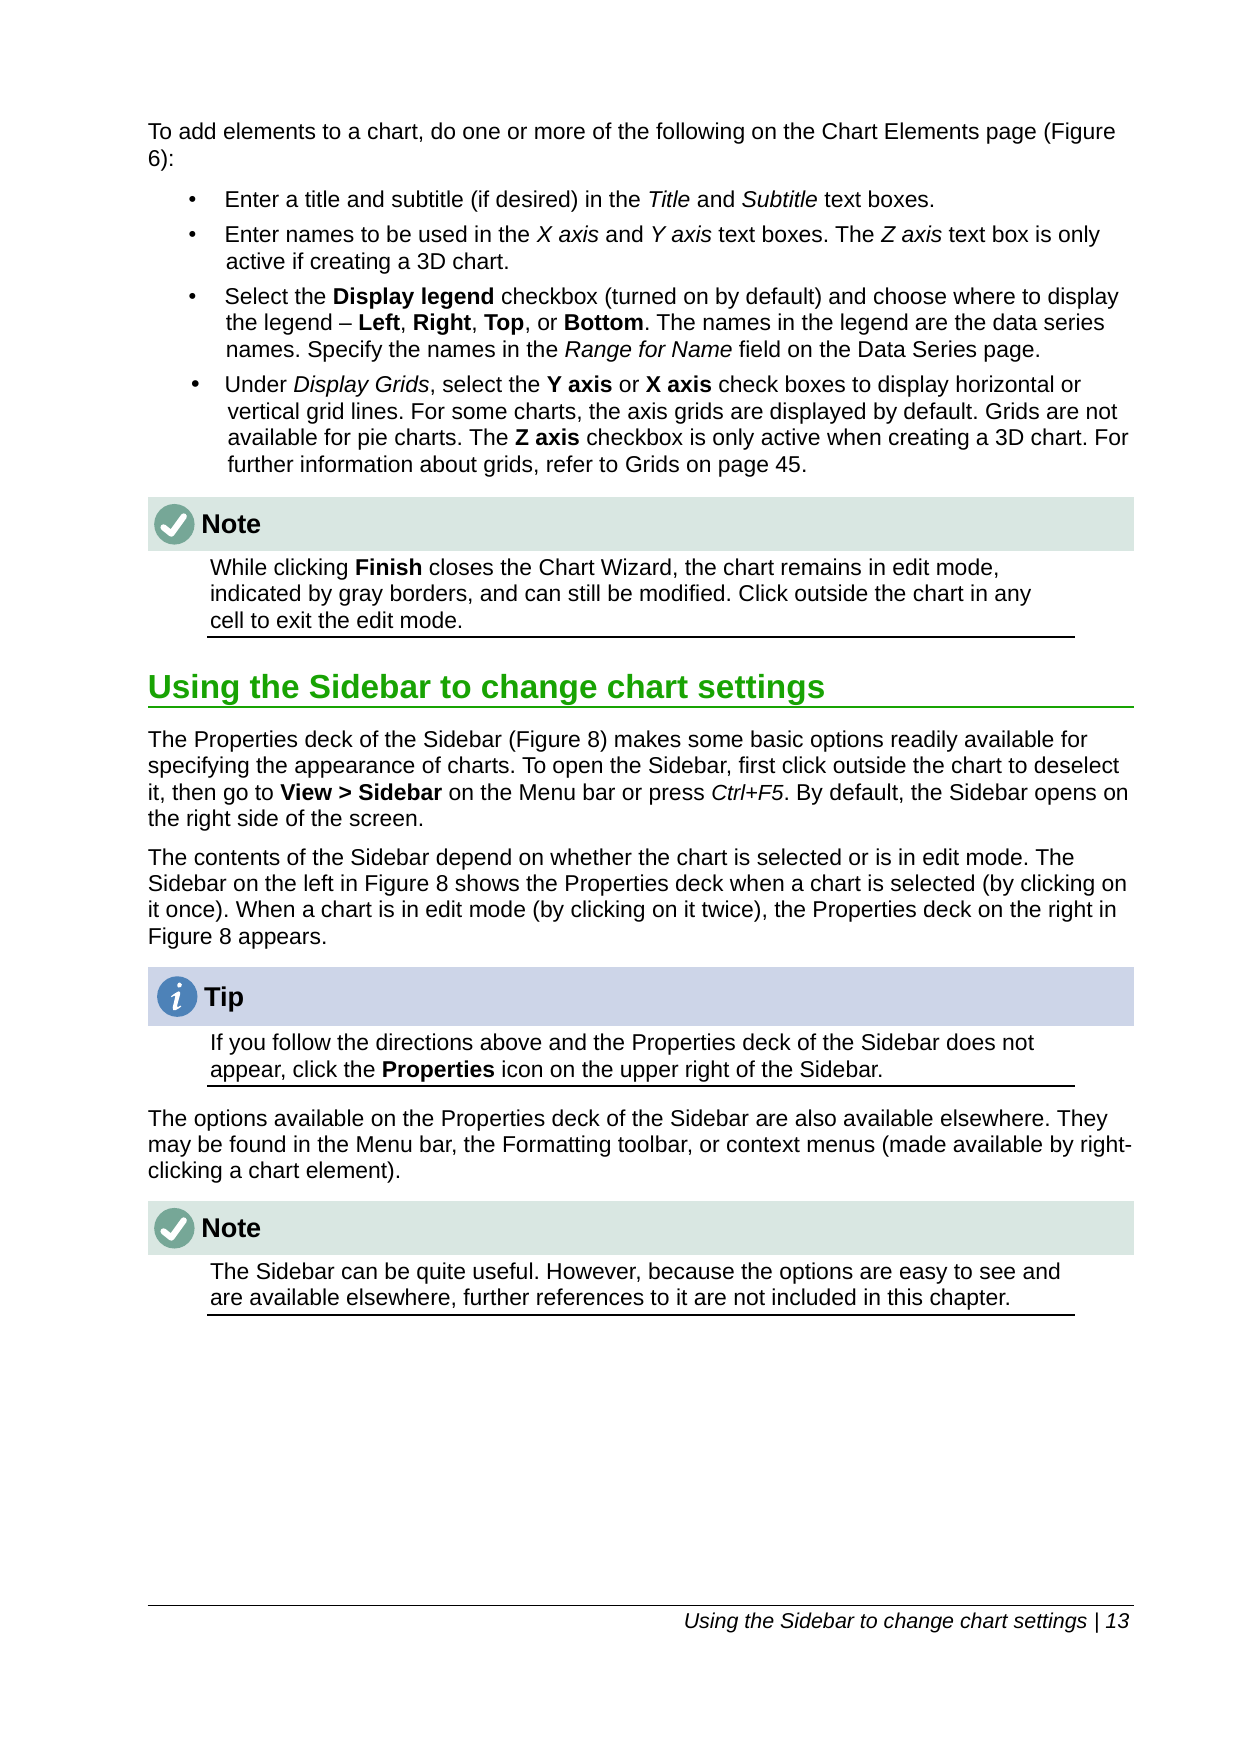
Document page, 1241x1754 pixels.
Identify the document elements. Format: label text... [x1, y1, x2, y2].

text The contents of the Sidebar depend on whether the chart is selected or is in edit mode. The Sidebar on the left in Figure 8 shows the Properties deck when a chart is selected (by clicking on it once). When a chart is in edit mode (by clicking on it twice), the Properties deck on the right in Figure 8 appears. [148, 844, 1134, 949]
list Select the Display legend checkbox (turned on by default) and choose where to display the legend – Left, Right, Top, or Bottom. The names in the legend are the data series names. Specify the names in the Range for Name field on the Data Series page. [185, 280, 1134, 362]
subtitle Note [148, 1201, 1134, 1255]
text The Sidebar can be quite useful. However, because the options are easy to see and are available elsewhere, further references to it are not included in this chapter. [207, 1255, 1075, 1314]
text The Properties deck of the Sidebar (Figure 8) makes some basic options readily available for specifying the appearance of charts. To open the Sidebar, first click outside the chart to deselect it, then go to View > Sidebar on the Menu bar or press Ctrl+F5. By default, the Sidebar opens on the right side of the screen. [148, 726, 1134, 831]
subtitle Note [148, 497, 1134, 551]
subtitle Tip [148, 967, 1134, 1026]
list Enter names to be used in the X axis and Y axis text boxes. The Z axis text box is only active if creating a 3D chart. [185, 218, 1134, 274]
text To add elements to a chart, do one or more of the following on the Chart Elements page (Figure 6): [148, 118, 1134, 171]
subtitle Using the Sidebar to change chart settings [148, 668, 1134, 706]
text The options available on the Properties deck of the Sidebar are also available elsewhere. They may be found in the Menu bar, the Formatting toolbar, or context menus (made available by right-clicking a chart element). [148, 1105, 1134, 1184]
text If you follow the directions above and the Properties deck of the Sidebar does not appear, click the Properties icon on the upper right of the Sidebar. [207, 1026, 1075, 1085]
text While clicking Finish closes the Chart Wizard, the chart remains in edit mode, indicated by gray borders, and can still be modified. Click outside the chart in any cell to exit the edit mode. [207, 551, 1075, 636]
list Under Display Grids, select the Y axis or X axis check boxes to display horizontal or vertical grid lines. For some charts, the axis grids are displayed by default. Grids are not available for pie charts. The Z axis checkbox is only active when creating a 3D chart. For further information about grids, refer to Grids on page 45. [185, 368, 1134, 480]
list Enter a title and subtitle (if desired) in the Title and Subtitle text boxes. [185, 183, 1134, 213]
